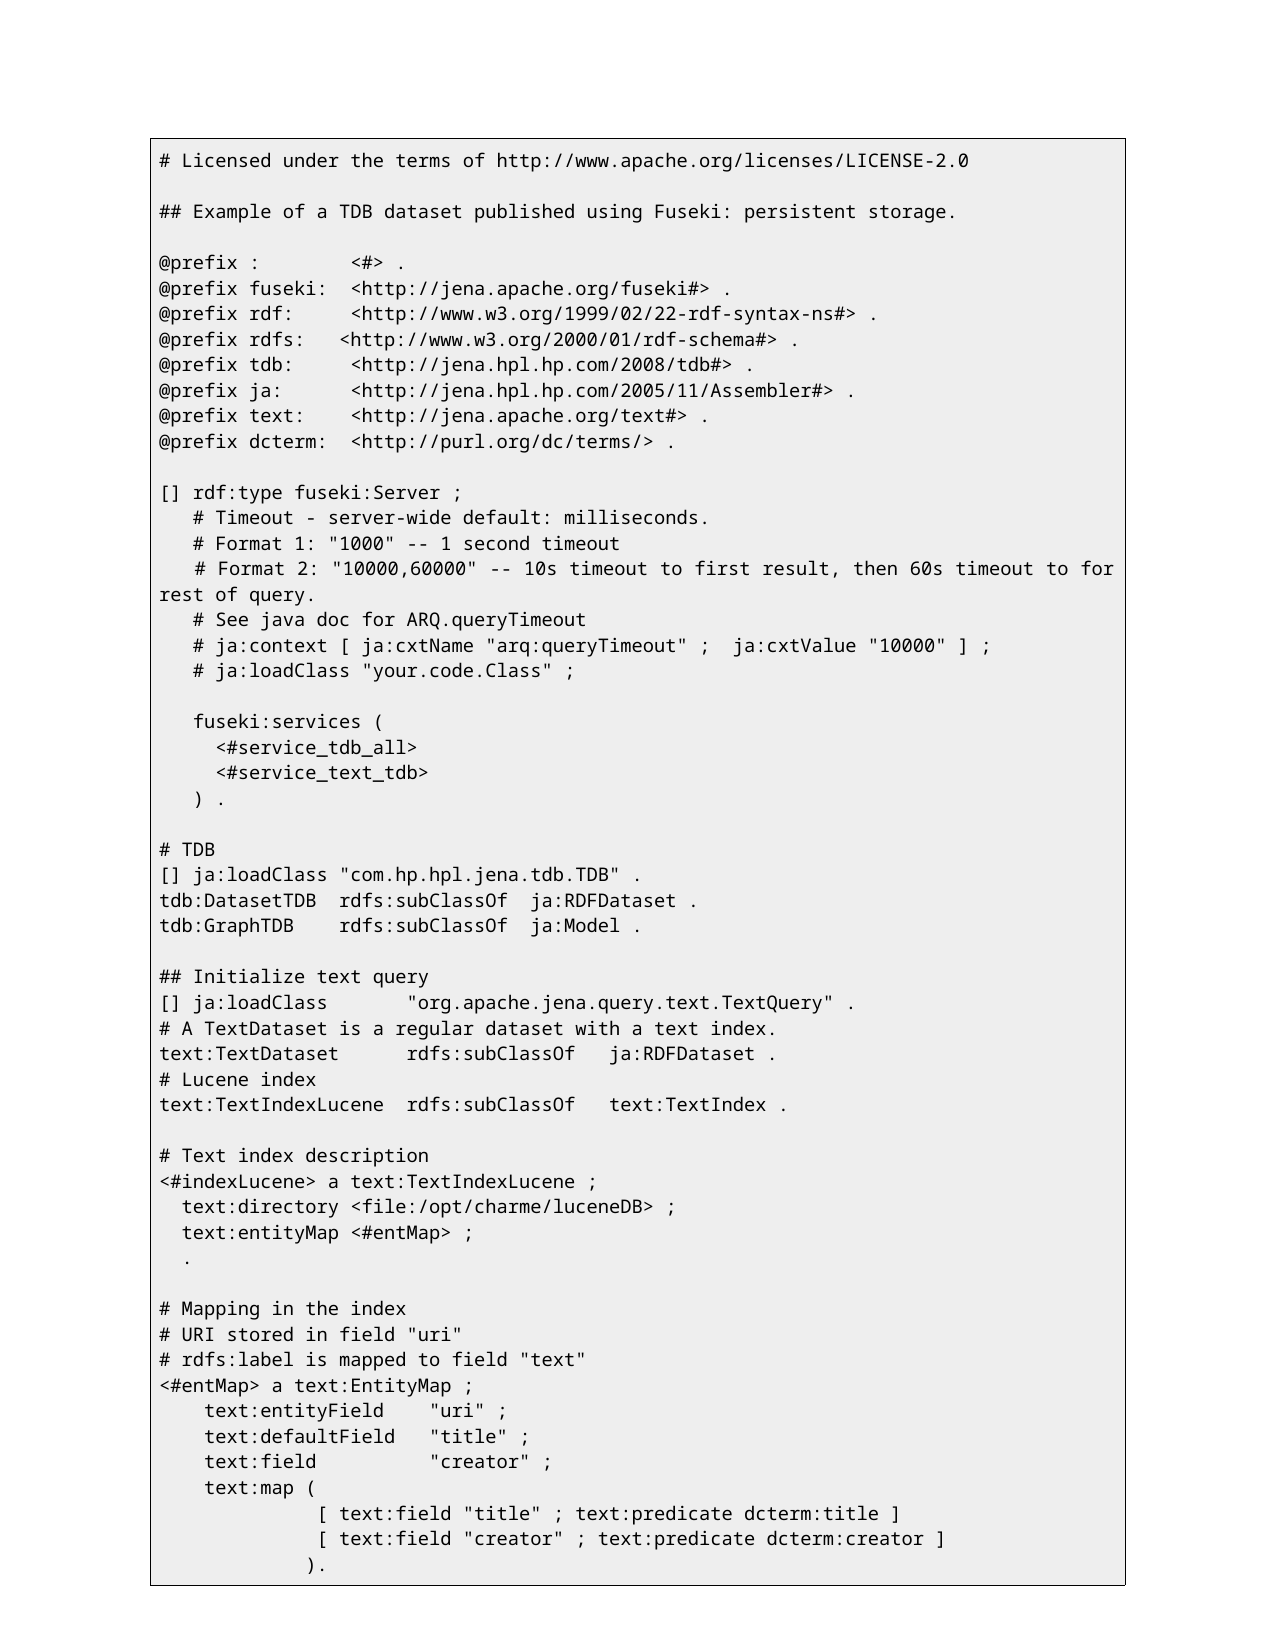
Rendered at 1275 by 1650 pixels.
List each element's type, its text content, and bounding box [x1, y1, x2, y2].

text text:field "creator" ; [159, 1449, 1116, 1474]
text # Mapping in the index [159, 1296, 1116, 1321]
text # A TextDataset is a regular dataset with a text index. [159, 1015, 1116, 1040]
text @prefix rdfs: <http://www.w3.org/2000/01/rdf-schema#> . [159, 326, 1116, 351]
text # TDB [159, 836, 1116, 862]
text # Timeout - server-wide default: milliseconds. [159, 504, 1116, 530]
text # Format 2: "10000,60000" -- 10s timeout to first result, then 60s timeout to for rest of query. [159, 556, 1116, 607]
text <#service_text_tdb> [159, 760, 1116, 785]
text # rdfs:label is mapped to field "text" [159, 1347, 1116, 1372]
text @prefix fuseki: <http://jena.apache.org/fuseki#> . [159, 275, 1116, 300]
text text:entityMap <#entMap> ; [159, 1219, 1116, 1244]
text <#service_tdb_all> [159, 734, 1116, 760]
text text:map ( [159, 1474, 1116, 1500]
text fuseki:services ( [159, 709, 1116, 734]
text ## Initialize text query [159, 964, 1116, 989]
text <#indexLucene> a text:TextIndexLucene ; [159, 1168, 1116, 1193]
text [] rdf:type fuseki:Server ; [159, 479, 1116, 504]
text ## Example of a TDB dataset published using Fuseki: persistent storage. [159, 198, 1116, 224]
text @prefix rdf: <http://www.w3.org/1999/02/22-rdf-syntax-ns#> . [159, 300, 1116, 326]
text # Lucene index [159, 1066, 1116, 1091]
text [] ja:loadClass "com.hp.hpl.jena.tdb.TDB" . [159, 862, 1116, 887]
text @prefix dcterm: <http://purl.org/dc/terms/> . [159, 428, 1116, 453]
text text:TextIndexLucene rdfs:subClassOf text:TextIndex . [159, 1091, 1116, 1117]
text ). [159, 1551, 1116, 1576]
text # ja:context [ ja:cxtName "arq:queryTimeout" ; ja:cxtValue "10000" ] ; [159, 632, 1116, 658]
text # ja:loadClass "your.code.Class" ; [159, 658, 1116, 683]
text [ text:field "title" ; text:predicate dcterm:title ] [159, 1500, 1116, 1525]
text tdb:DatasetTDB rdfs:subClassOf ja:RDFDataset . [159, 887, 1116, 913]
text # Licensed under the terms of http://www.apache.org/licenses/LICENSE-2.0 [159, 147, 1116, 173]
text @prefix ja: <http://jena.hpl.hp.com/2005/11/Assembler#> . [159, 377, 1116, 402]
text text:directory <file:/opt/charme/luceneDB> ; [159, 1193, 1116, 1219]
text [ text:field "creator" ; text:predicate dcterm:creator ] [159, 1525, 1116, 1551]
text text:TextDataset rdfs:subClassOf ja:RDFDataset . [159, 1040, 1116, 1066]
text ) . [159, 785, 1116, 811]
text text:defaultField "title" ; [159, 1423, 1116, 1449]
text # URI stored in field "uri" [159, 1321, 1116, 1347]
text tdb:GraphTDB rdfs:subClassOf ja:Model . [159, 913, 1116, 938]
text # See java doc for ARQ.queryTimeout [159, 607, 1116, 632]
text @prefix text: <http://jena.apache.org/text#> . [159, 402, 1116, 428]
text [] ja:loadClass "org.apache.jena.query.text.TextQuery" . [159, 989, 1116, 1015]
text @prefix tdb: <http://jena.hpl.hp.com/2008/tdb#> . [159, 351, 1116, 377]
text <#entMap> a text:EntityMap ; [159, 1372, 1116, 1398]
text # Text index description [159, 1142, 1116, 1168]
text . [159, 1244, 1116, 1270]
text @prefix : <#> . [159, 249, 1116, 275]
text text:entityField "uri" ; [159, 1398, 1116, 1423]
text # Format 1: "1000" -- 1 second timeout [159, 530, 1116, 556]
